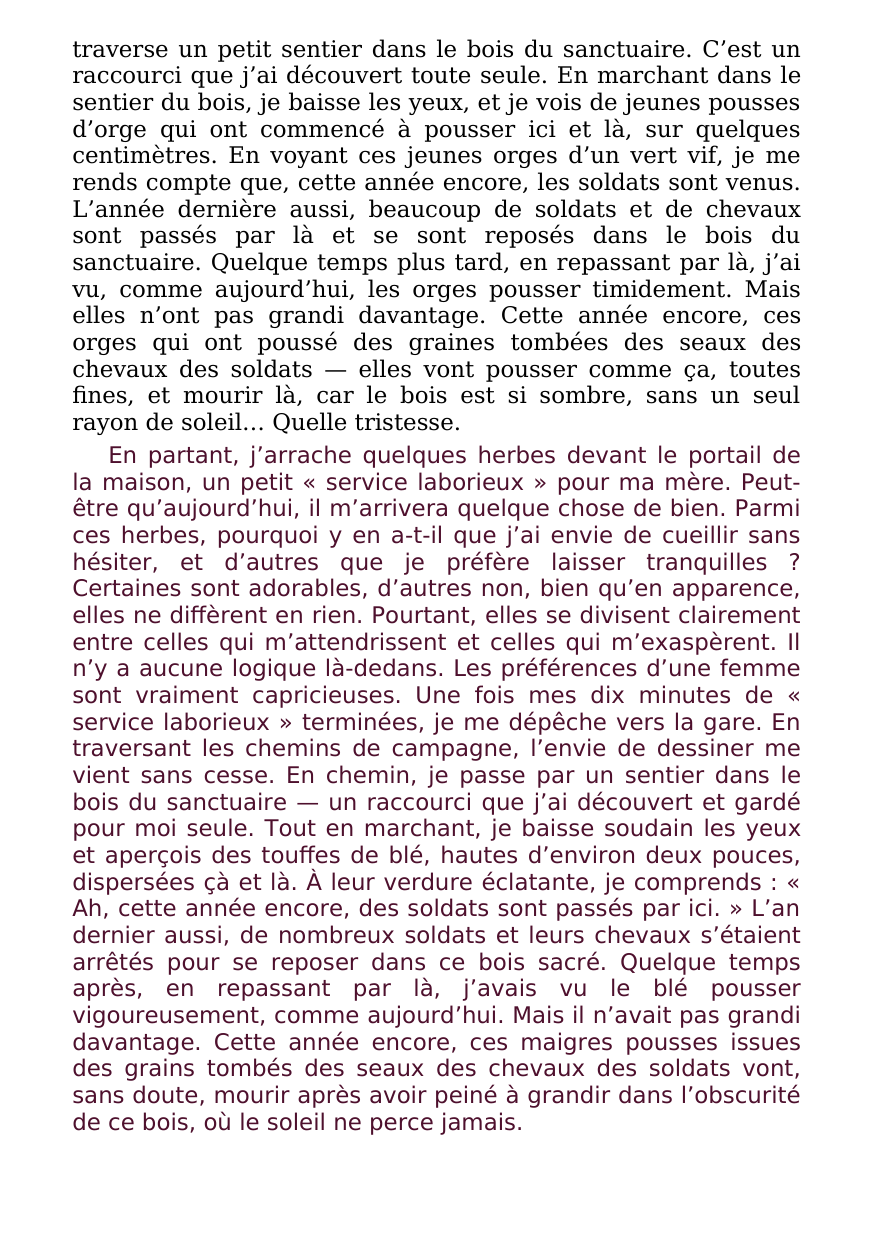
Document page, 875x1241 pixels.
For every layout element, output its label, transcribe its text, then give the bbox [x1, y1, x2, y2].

text traverse un petit sentier dans le bois du sanctuaire. C’est un raccourci que j’ai découvert toute seule. En marchant dans le sentier du bois, je baisse les yeux, et je vois de jeunes pousses d’orge qui ont commencé à pousser ici et là, sur quelques centimètres. En voyant ces jeunes orges d’un vert vif, je me rends compte que, cette année encore, les soldats sont venus. L’année dernière aussi, beaucoup de soldats et de chevaux sont passés par là et se sont reposés dans le bois du sanctuaire. Quelque temps plus tard, en repassant par là, j’ai vu, comme aujourd’hui, les orges pousser timidement. Mais elles n’ont pas grandi davantage. Cette année encore, ces orges qui ont poussé des graines tombées des seaux des chevaux des soldats — elles vont pousser comme ça, toutes fines, et mourir là, car le bois est si sombre, sans un seul rayon de soleil… Quelle tristesse. [72, 36, 802, 436]
text En partant, j’arrache quelques herbes devant le portail de la maison, un petit « service laborieux » pour ma mère. Peut-être qu’aujourd’hui, il m’arrivera quelque chose de bien. Parmi ces herbes, pourquoi y en a-t-il que j’ai envie de cueillir sans hésiter, et d’autres que je préfère laisser tranquilles ? Certaines sont adorables, d’autres non, bien qu’en apparence, elles ne diffèrent en rien. Pourtant, elles se divisent clairement entre celles qui m’attendrissent et celles qui m’exaspèrent. Il n’y a aucune logique là-dedans. Les préférences d’une femme sont vraiment capricieuses. Une fois mes dix minutes de « service laborieux » terminées, je me dépêche vers la gare. En traversant les chemins de campagne, l’envie de dessiner me vient sans cesse. En chemin, je passe par un sentier dans le bois du sanctuaire — un raccourci que j’ai découvert et gardé pour moi seule. Tout en marchant, je baisse soudain les yeux et aperçois des touffes de blé, hautes d’environ deux pouces, dispersées çà et là. À leur verdure éclatante, je comprends : « Ah, cette année encore, des soldats sont passés par ici. » L’an dernier aussi, de nombreux soldats et leurs chevaux s’étaient arrêtés pour se reposer dans ce bois sacré. Quelque temps après, en repassant par là, j’avais vu le blé pousser vigoureusement, comme aujourd’hui. Mais il n’avait pas grandi davantage. Cette année encore, ces maigres pousses issues des grains tombés des seaux des chevaux des soldats vont, sans doute, mourir après avoir peiné à grandir dans l’obscurité de ce bois, où le soleil ne perce jamais. [72, 442, 802, 1135]
